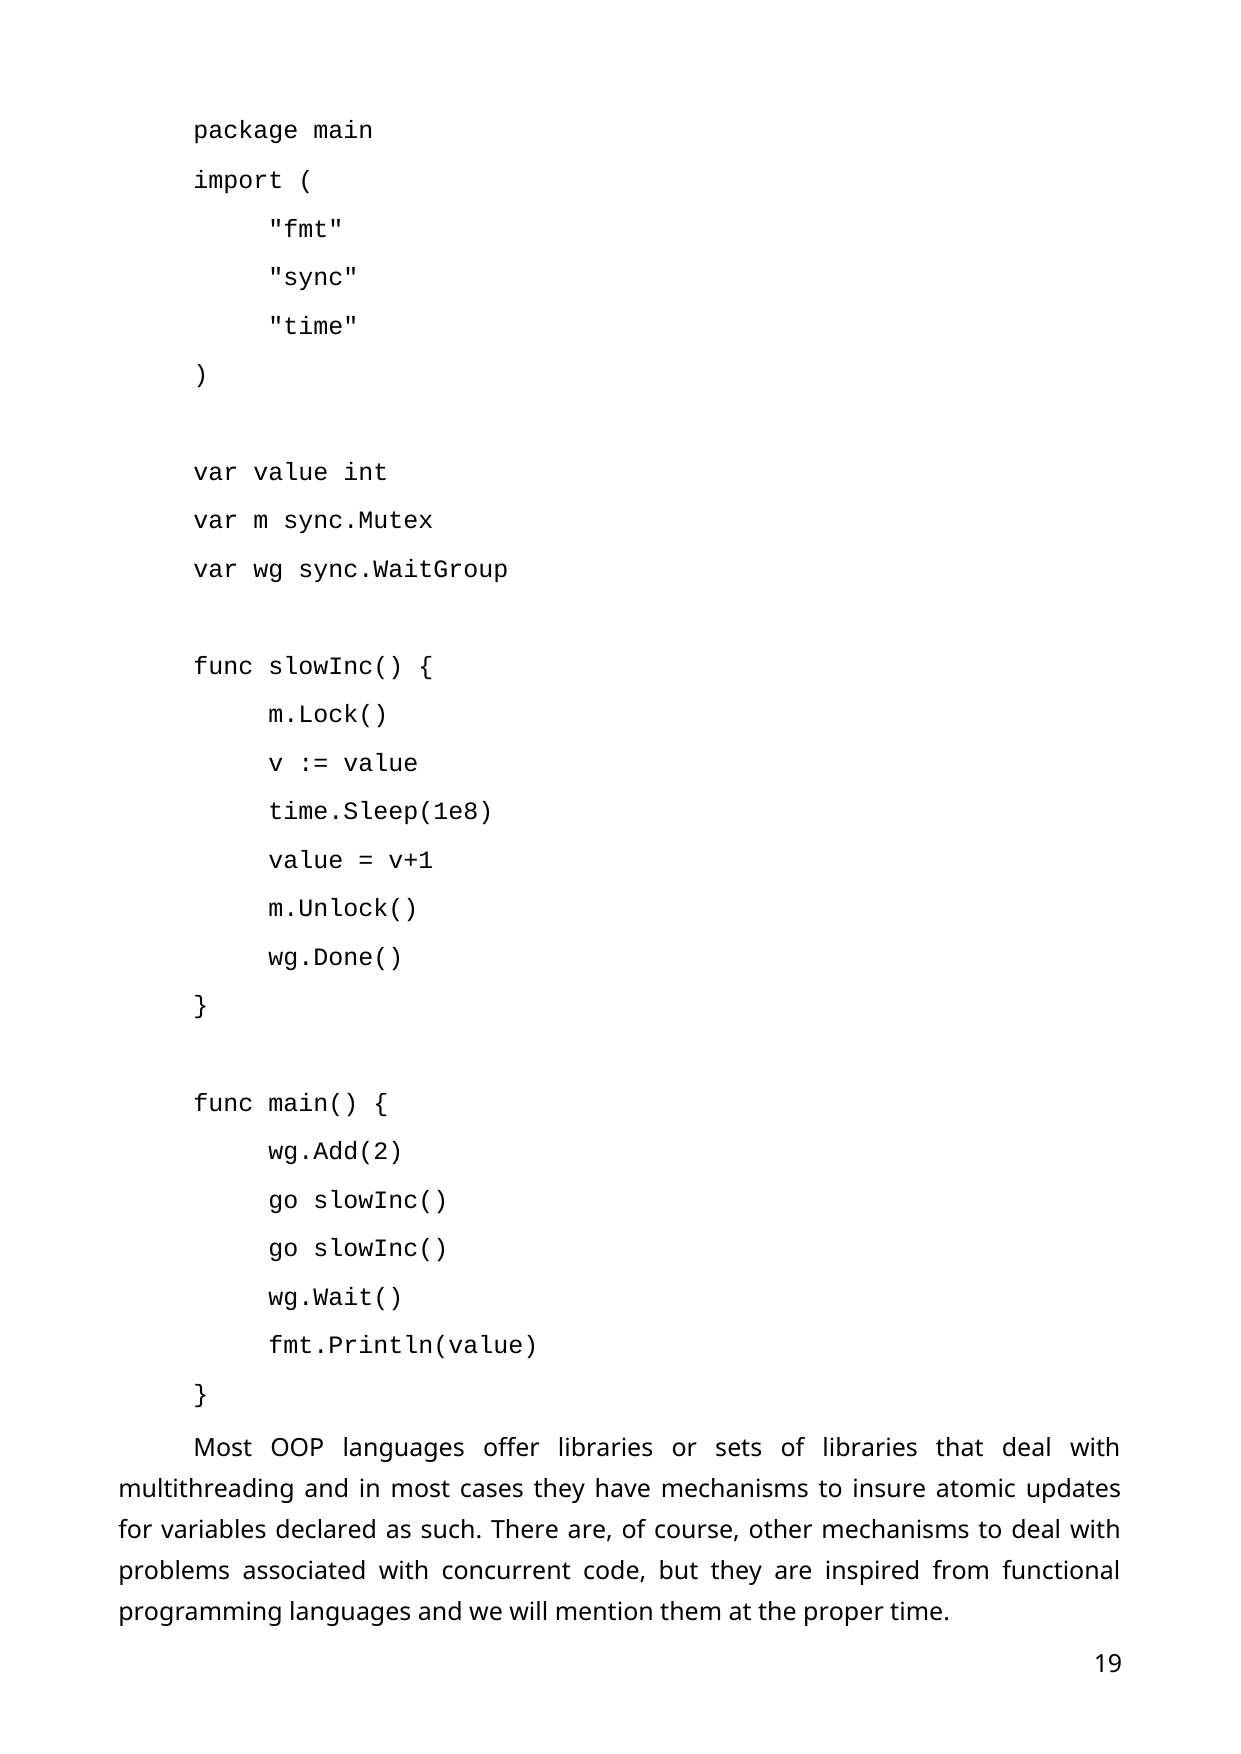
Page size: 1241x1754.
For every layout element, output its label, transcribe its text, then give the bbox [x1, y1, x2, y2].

text m.Unlock() [193, 896, 1122, 924]
text func main() { [193, 1090, 1122, 1118]
text Most OOP languages offer libraries or sets of libraries that deal with multithreading and in most cases they have mechanisms to insure atomic updates for variables declared as such. There are, of course, other mechanisms to deal with problems associated with concurrent code, but they are inspired from functional programming languages and we will mention them at the proper time. [118, 1430, 1122, 1627]
text time.Sleep(1e8) [193, 799, 1122, 827]
text var m sync.Mutex [193, 508, 1122, 536]
text var value int [193, 459, 1122, 487]
text var wg sync.WaitGroup [193, 556, 1122, 584]
text package main [118, 118, 1122, 146]
text wg.Wait() [193, 1284, 1122, 1313]
text } [193, 1381, 1122, 1410]
text v := value [193, 750, 1122, 779]
text value = v+1 [193, 847, 1122, 876]
text import ( [193, 168, 1122, 196]
text wg.Add(2) [193, 1139, 1122, 1167]
text } [193, 993, 1122, 1021]
text fmt.Println(value) [193, 1333, 1122, 1361]
text m.Lock() [193, 702, 1122, 730]
text go slowInc() [193, 1236, 1122, 1264]
text "time" [193, 313, 1122, 342]
text "fmt" [193, 216, 1122, 245]
text func slowInc() { [193, 653, 1122, 682]
text ) [193, 362, 1122, 390]
text wg.Done() [193, 944, 1122, 973]
text go slowInc() [193, 1187, 1122, 1216]
text "sync" [193, 265, 1122, 293]
